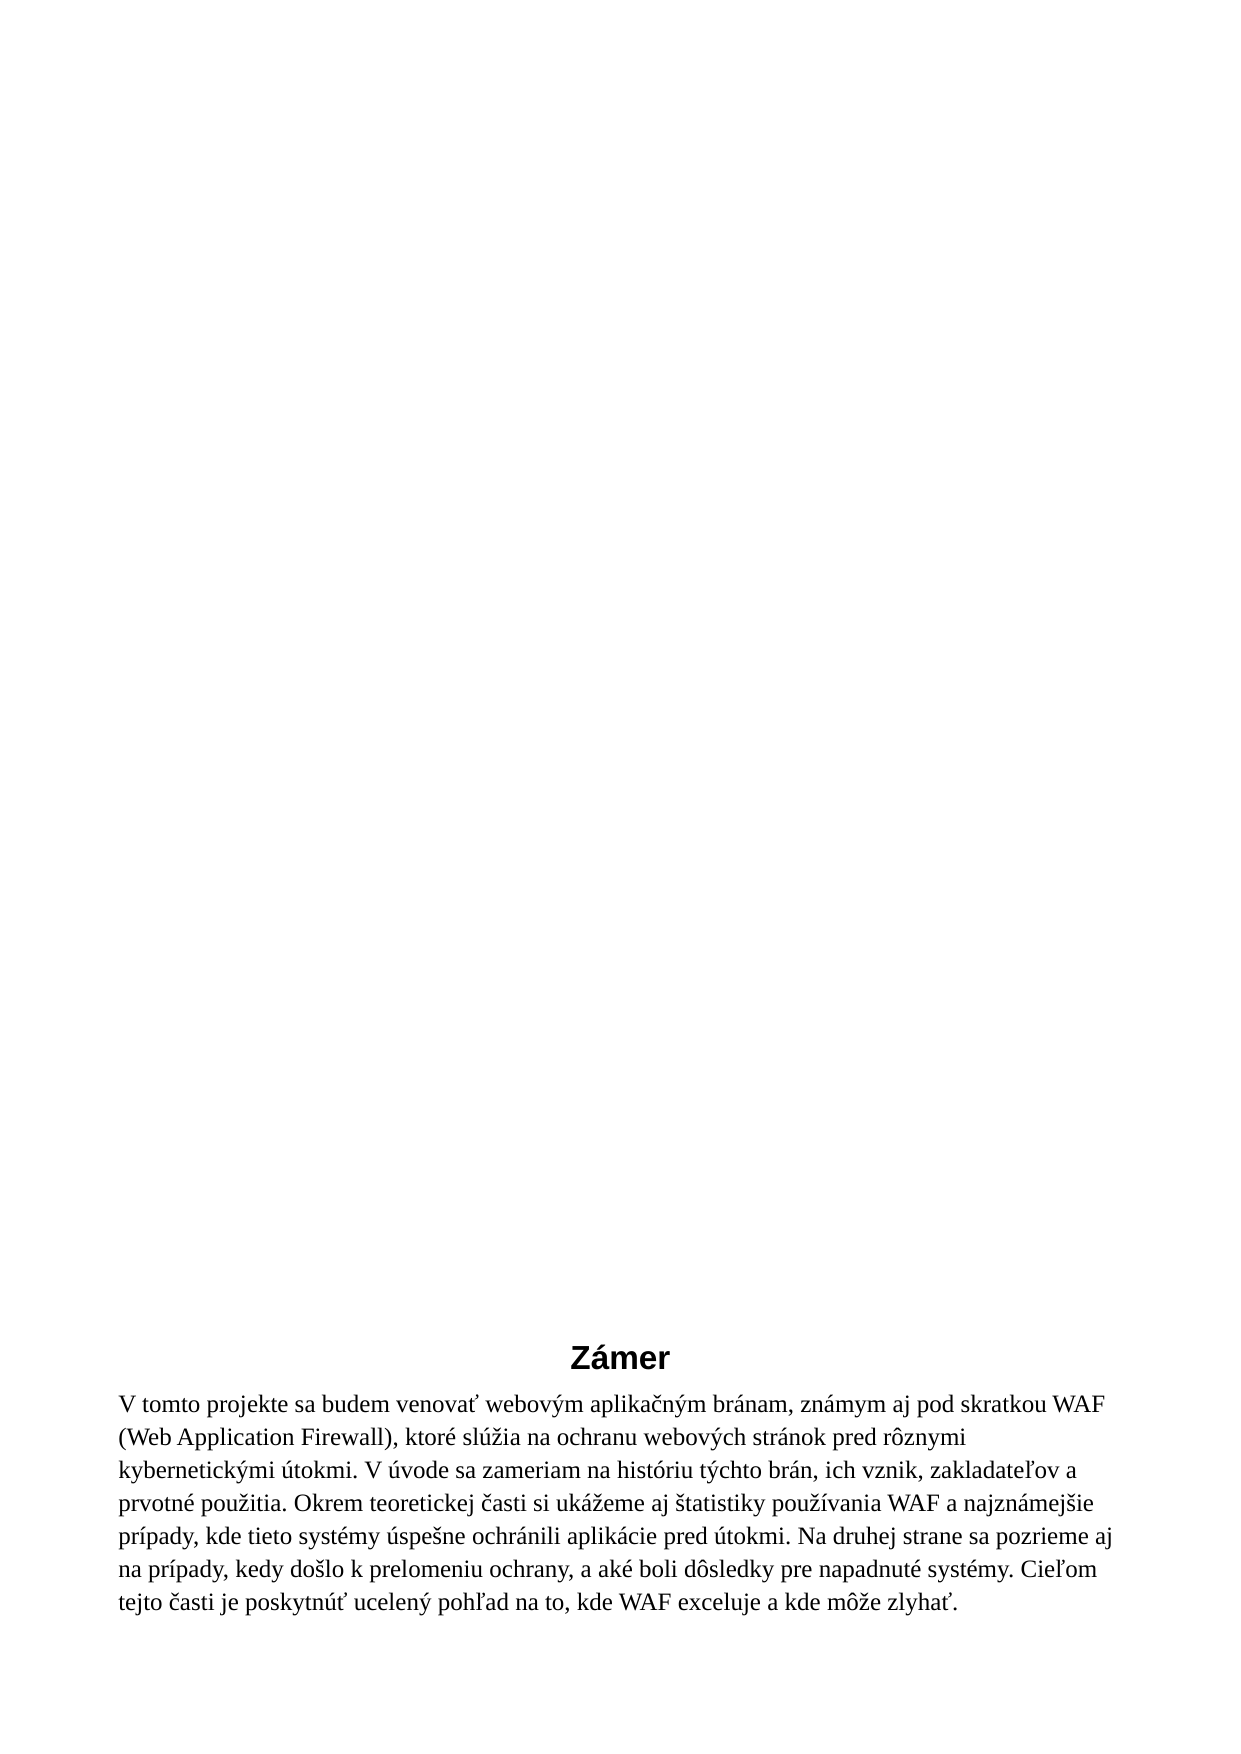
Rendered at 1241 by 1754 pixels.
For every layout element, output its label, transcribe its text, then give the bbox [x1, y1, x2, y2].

text V tomto projekte sa budem venovať webovým aplikačným bránam, známym aj pod skratkou WAF (Web Application Firewall), ktoré slúžia na ochranu webových stránok pred rôznymi kybernetickými útokmi. V úvode sa zameriam na históriu týchto brán, ich vznik, zakladateľov a prvotné použitia. Okrem teoretickej časti si ukážeme aj štatistiky používania WAF a najznámejšie prípady, kde tieto systémy úspešne ochránili aplikácie pred útokmi. Na druhej strane sa pozrieme aj na prípady, kedy došlo k prelomeniu ochrany, a aké boli dôsledky pre napadnuté systémy. Cieľom tejto časti je poskytnúť ucelený pohľad na to, kde WAF exceluje a kde môže zlyhať. [118, 1389, 1122, 1616]
subtitle Zámer [118, 1338, 1122, 1377]
